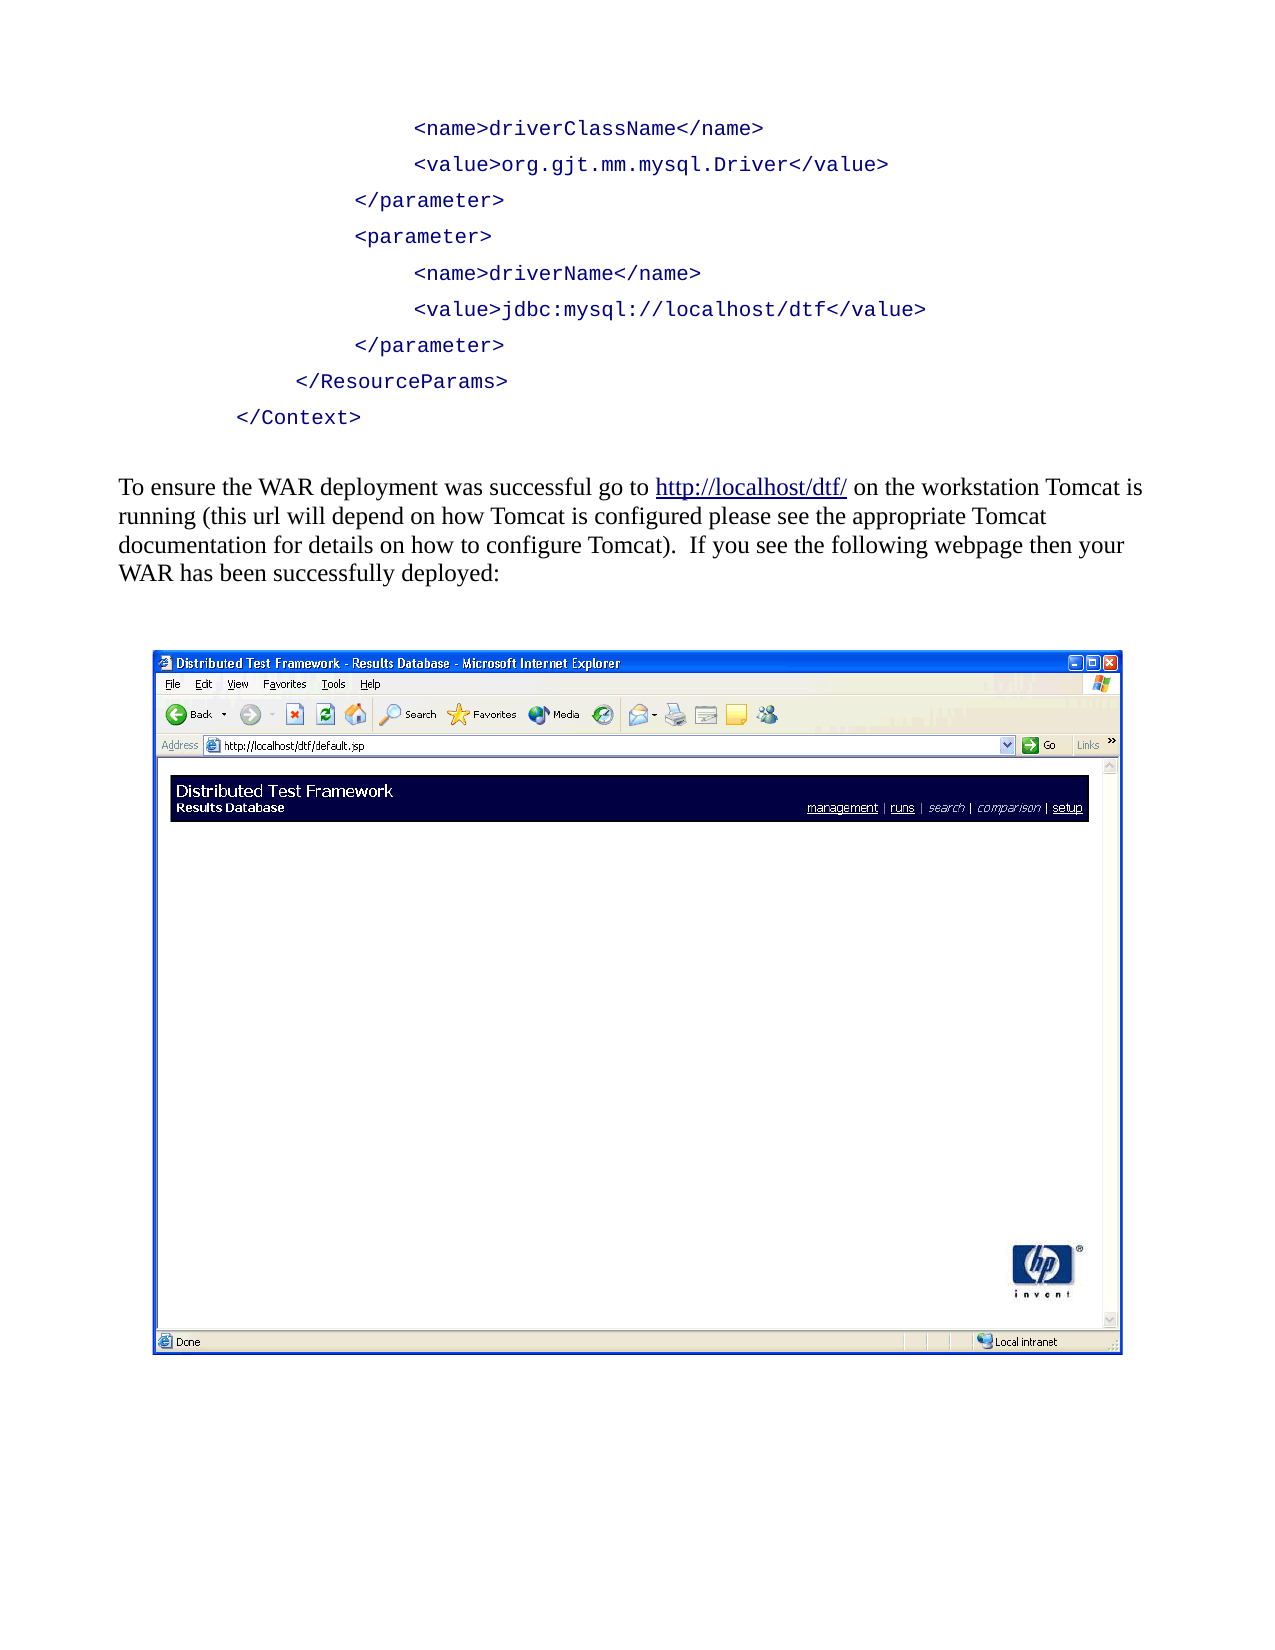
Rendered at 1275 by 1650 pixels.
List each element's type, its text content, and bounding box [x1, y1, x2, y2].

text </ResourceParams> [165, 371, 1157, 395]
text <value>org.gjt.mm.mysql.Driver</value> [165, 154, 1157, 178]
text </Context> [165, 407, 1157, 431]
text To ensure the WAR deployment was successful go to http://localhost/dtf/ on the workstation Tomcat is running (this url will depend on how Tomcat is configured please see the appropriate Tomcat documentation for details on how to configure Tomcat). If you see the following webpage then your WAR has been successfully deployed: [118, 472, 1157, 587]
text <parameter> [165, 227, 1157, 250]
text <name>driverName</name> [165, 263, 1157, 286]
text <value>jdbc:mysql://localhost/dtf</value> [165, 299, 1157, 322]
text <name>driverClassName</name> [165, 118, 1157, 142]
text </parameter> [165, 335, 1157, 359]
text </parameter> [165, 190, 1157, 214]
